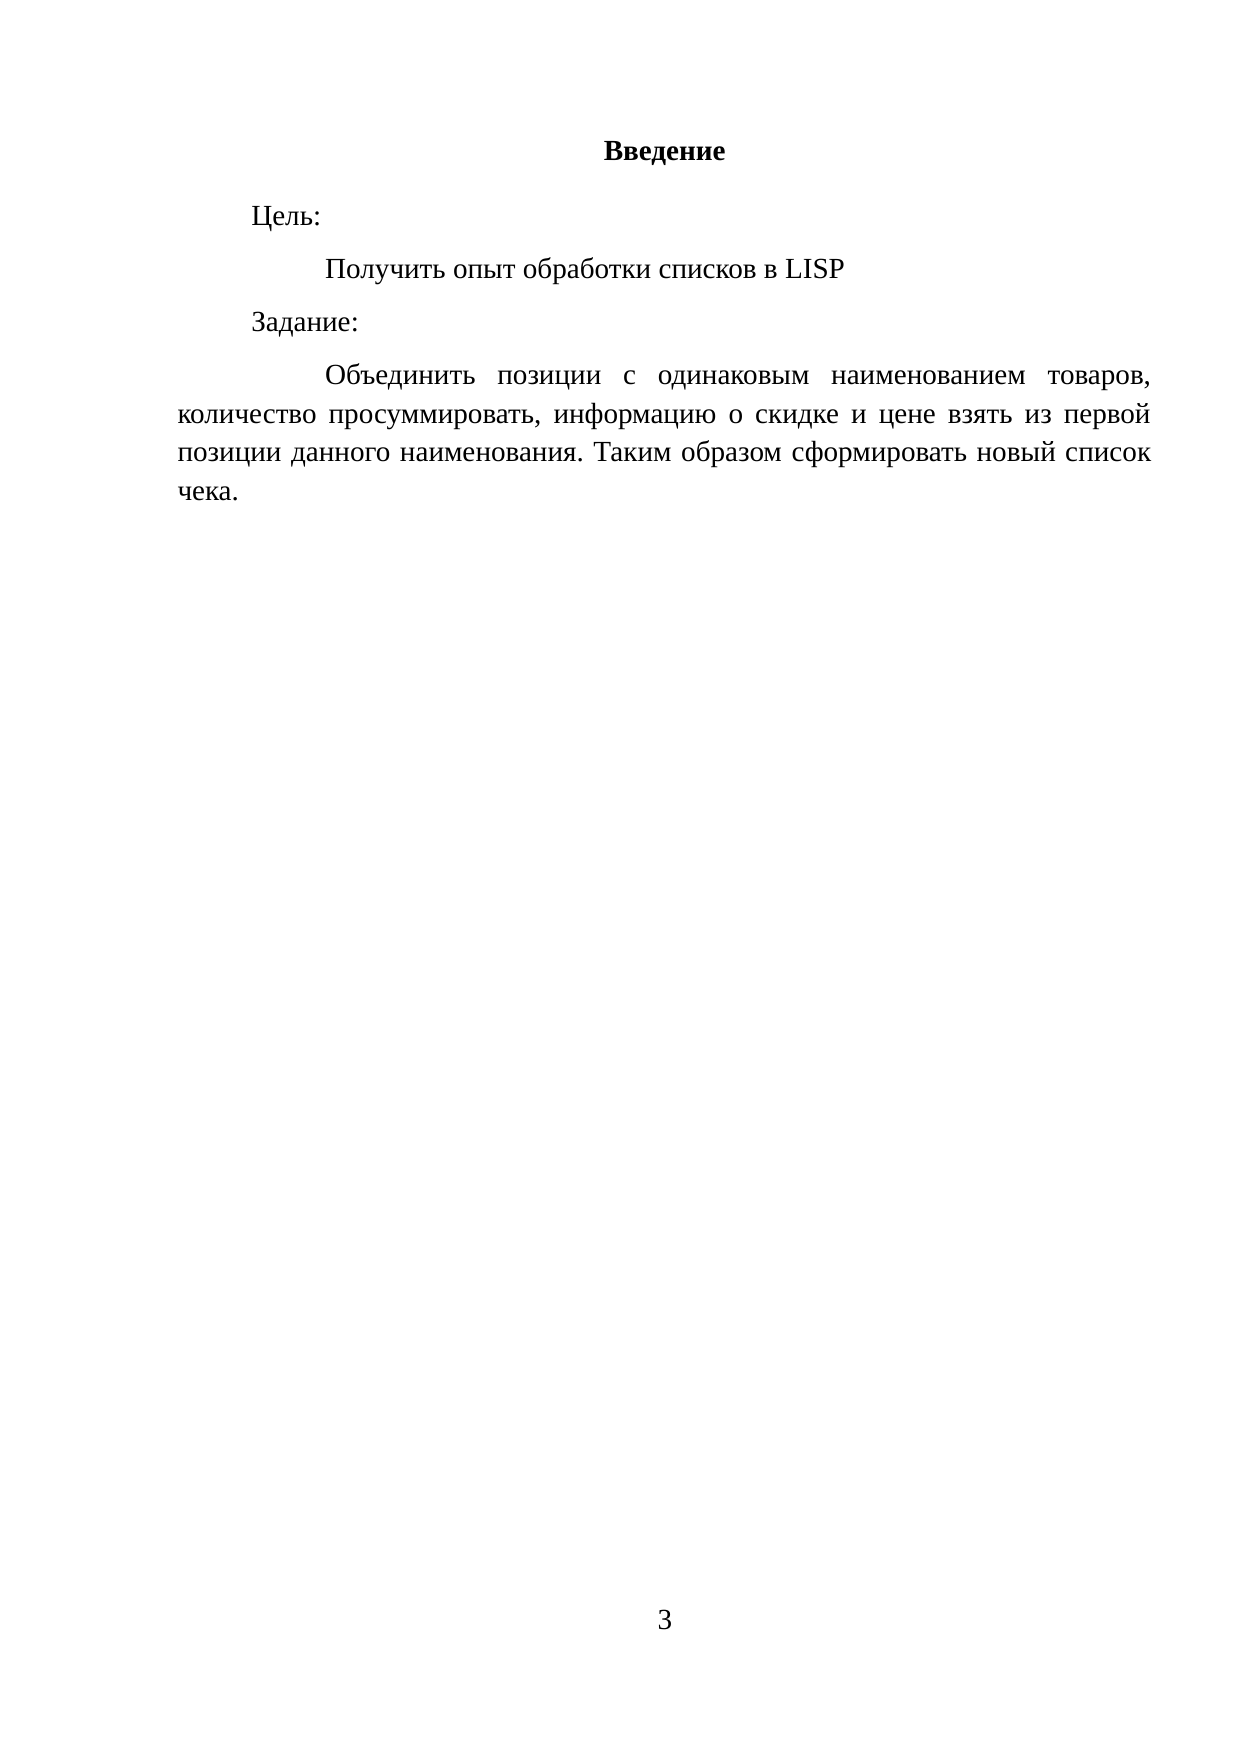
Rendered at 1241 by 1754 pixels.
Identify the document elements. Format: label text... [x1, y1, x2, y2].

text Получить опыт обработки списков в LISP [177, 251, 1152, 285]
text Задание: [177, 304, 1152, 338]
text Объединить позиции с одинаковым наименованием товаров, количество просуммировать, информацию о скидке и цене взять из первой позиции данного наименования. Таким образом сформировать новый список чека. [177, 357, 1152, 507]
title Введение [177, 133, 1152, 166]
text Цель: [177, 198, 1152, 232]
